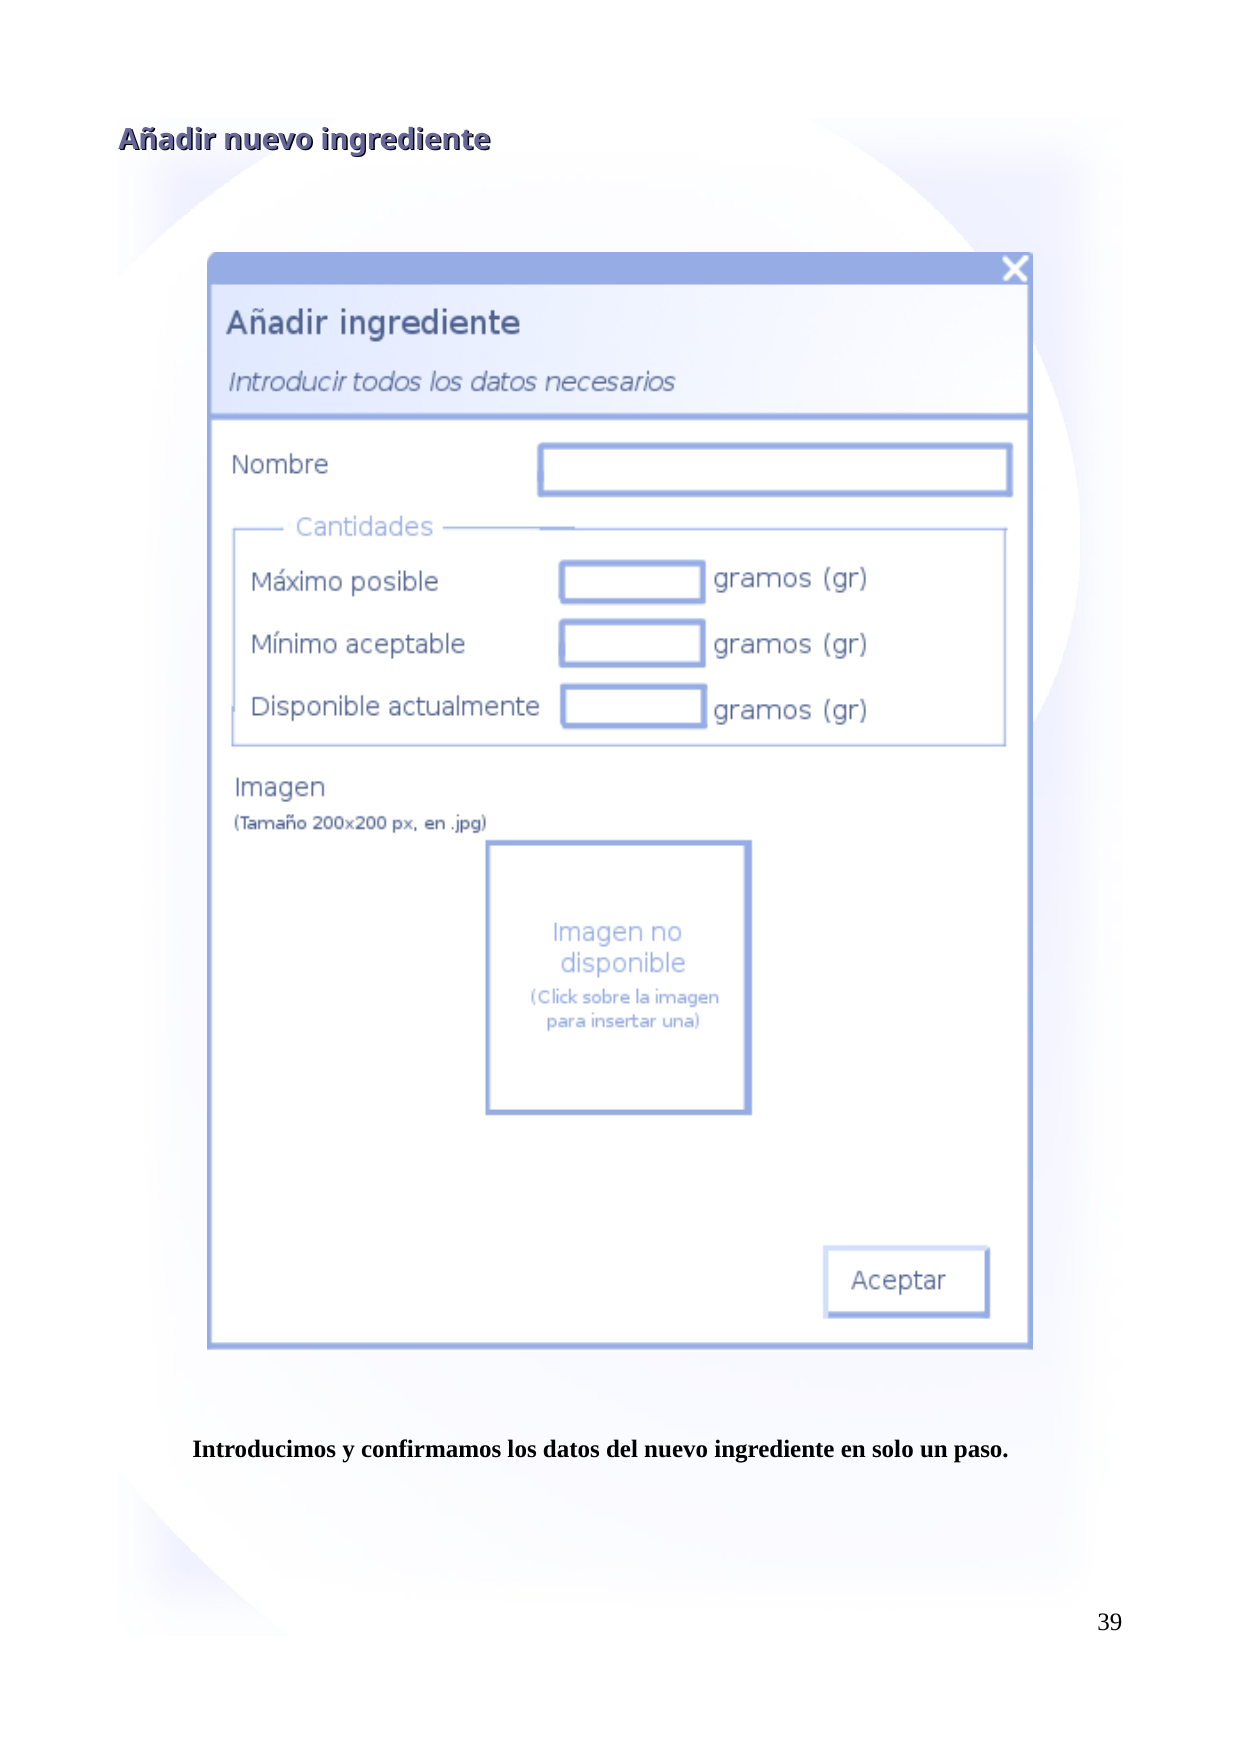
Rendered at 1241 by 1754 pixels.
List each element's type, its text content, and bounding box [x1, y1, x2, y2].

picture [118, 158, 1122, 1434]
text Introducimos y confirmamos los datos del nuevo ingrediente en solo un paso. [118, 1434, 1122, 1463]
picture [118, 1463, 1122, 1636]
subtitle Añadir nuevo ingrediente [118, 118, 1122, 158]
